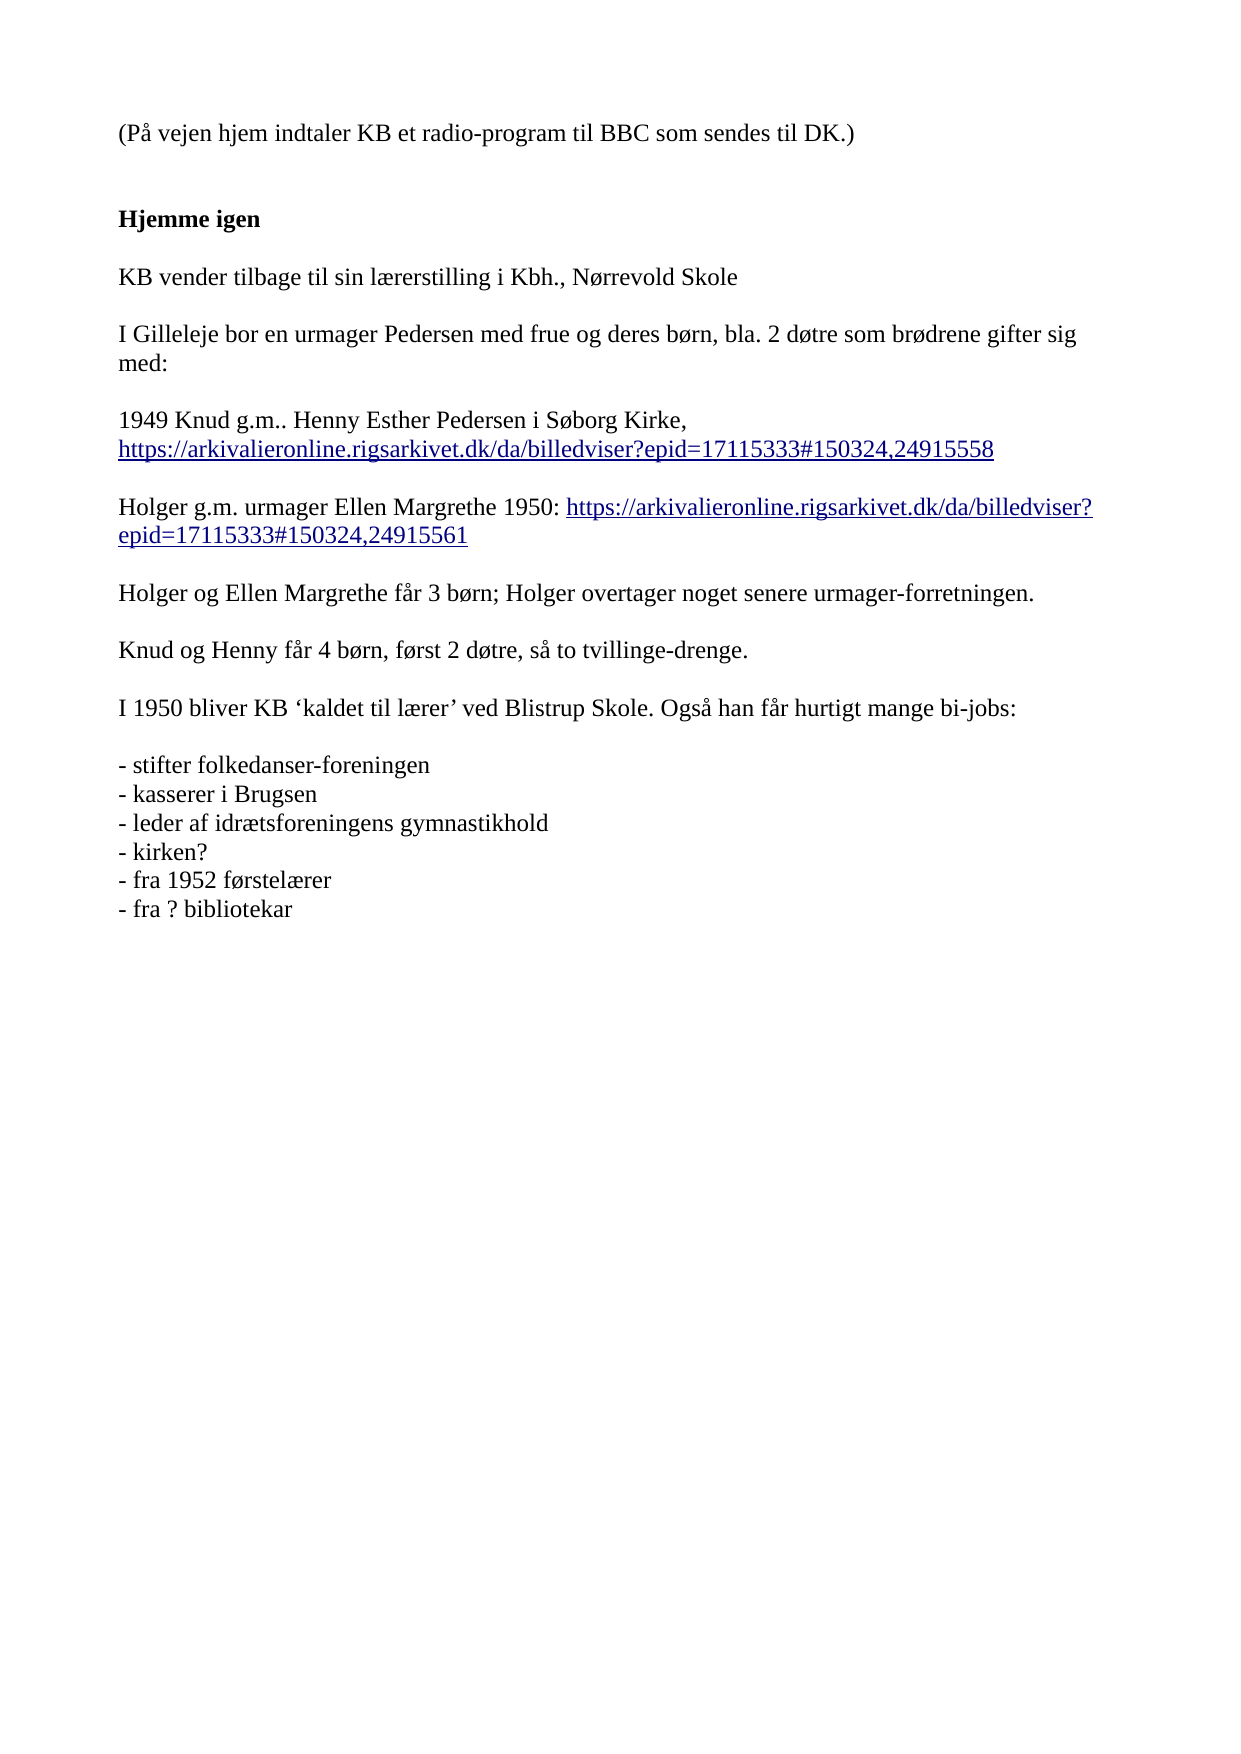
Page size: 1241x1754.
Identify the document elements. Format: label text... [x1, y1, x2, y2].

text Hjemme igen [118, 204, 1122, 233]
text - kasserer i Brugsen [118, 779, 1122, 808]
text - kirken? [118, 837, 1122, 866]
text Knud og Henny får 4 børn, først 2 døtre, så to tvillinge-drenge. [118, 636, 1122, 664]
text Holger g.m. urmager Ellen Margrethe 1950: https://arkivalieronline.rigsarkivet.dk/da/billedviser?epid=17115333#150324,24915561 [118, 492, 1122, 549]
text - stifter folkedanser-foreningen [118, 751, 1122, 779]
text - leder af idrætsforeningens gymnastikhold [118, 808, 1122, 837]
text I Gilleleje bor en urmager Pedersen med frue og deres børn, bla. 2 døtre som brødrene gifter sig med: [118, 319, 1122, 377]
text I 1950 bliver KB ‘kaldet til lærer’ ved Blistrup Skole. Også han får hurtigt mange bi-jobs: [118, 693, 1122, 722]
text Holger og Ellen Margrethe får 3 børn; Holger overtager noget senere urmager-forretningen. [118, 578, 1122, 607]
text - fra 1952 førstelærer [118, 866, 1122, 894]
text (På vejen hjem indtaler KB et radio-program til BBC som sendes til DK.) [118, 118, 1122, 147]
text KB vender tilbage til sin lærerstilling i Kbh., Nørrevold Skole [118, 262, 1122, 291]
text - fra ? bibliotekar [118, 894, 1122, 923]
text 1949 Knud g.m.. Henny Esther Pedersen i Søborg Kirke, https://arkivalieronline.rigsarkivet.dk/da/billedviser?epid=17115333#150324,24915558 [118, 406, 1122, 463]
